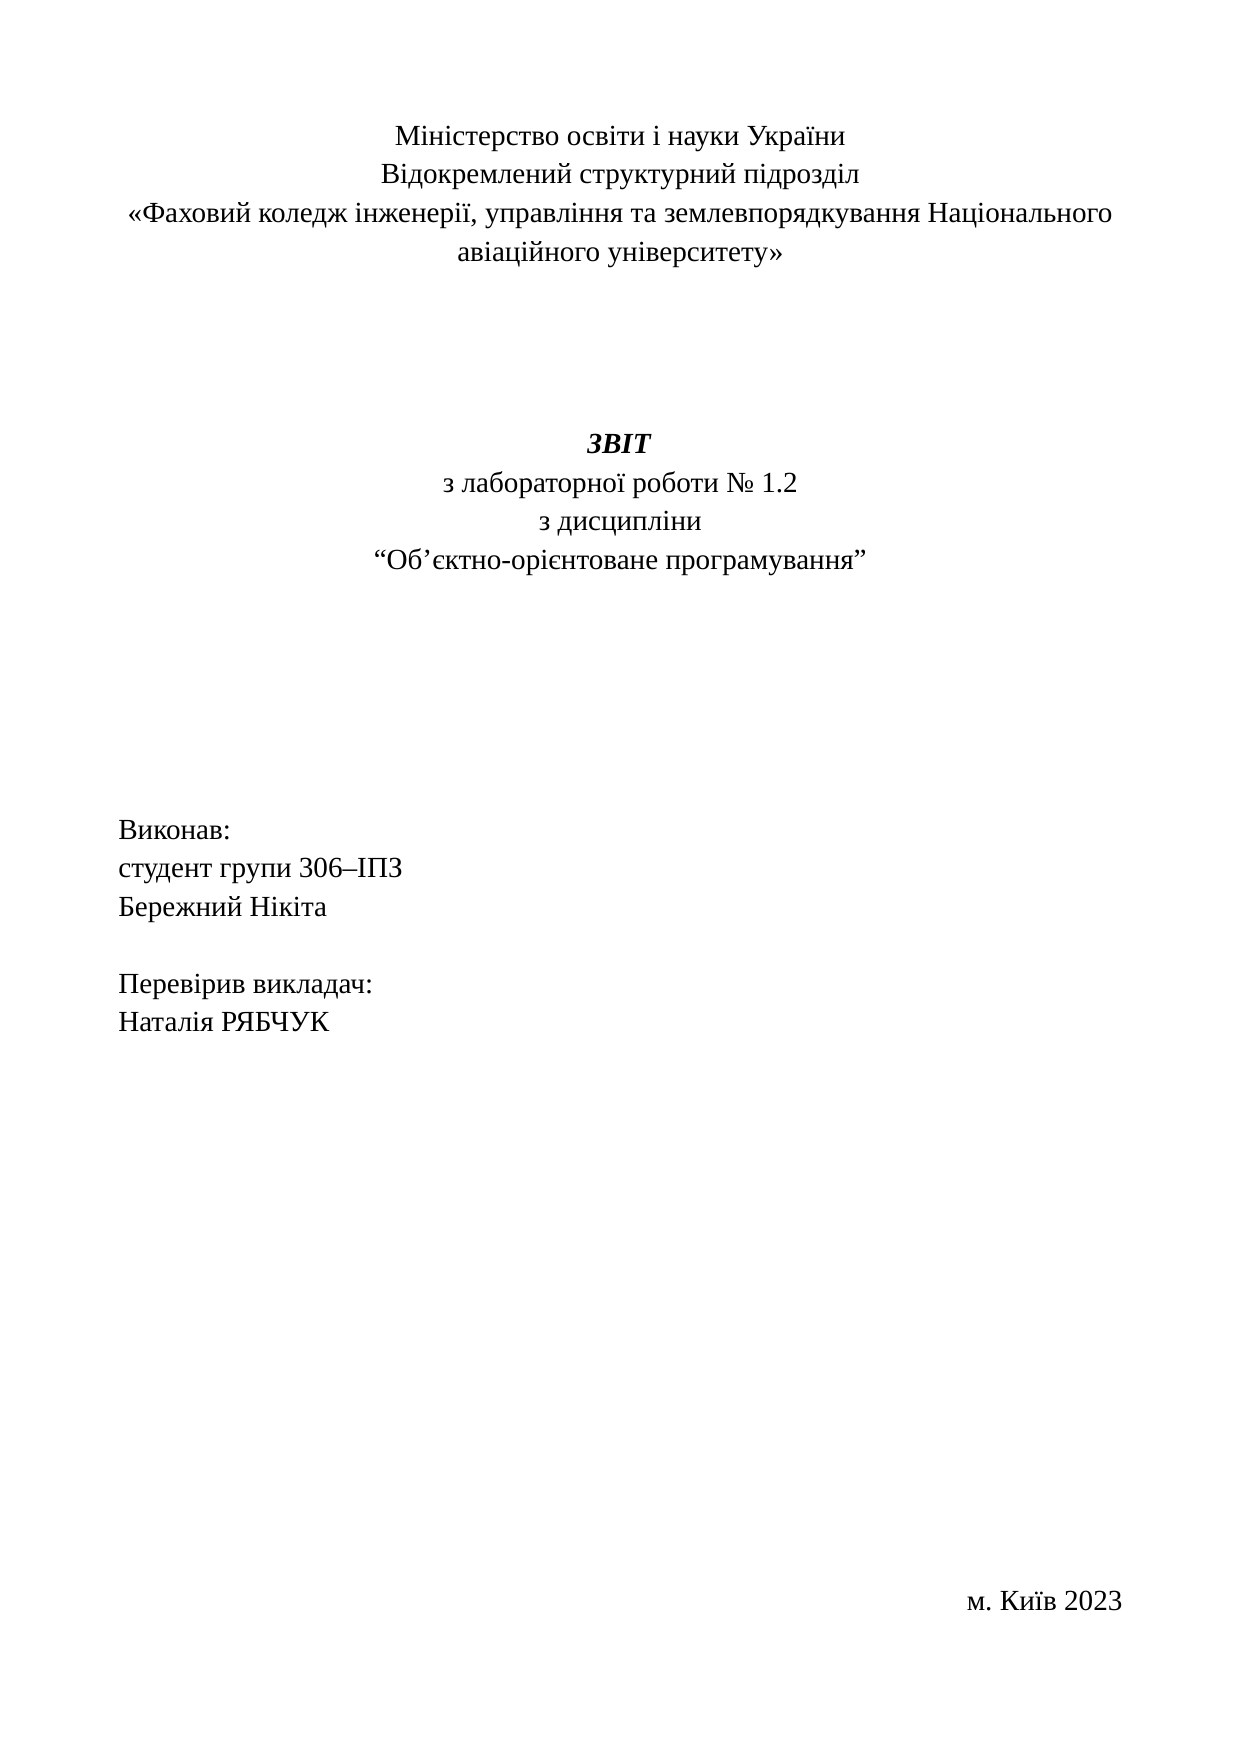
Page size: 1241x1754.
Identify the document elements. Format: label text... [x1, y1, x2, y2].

text “Об’єктно-орієнтоване програмування” [118, 542, 1122, 576]
text Перевірив викладач: [118, 966, 1122, 999]
text студент групи 306–ІПЗ [118, 850, 1122, 884]
text Міністерство освіти і науки України [118, 118, 1122, 152]
text Наталія РЯБЧУК [118, 1004, 1122, 1038]
text Бережний Нікіта [118, 889, 1122, 922]
text авіаційного університету» [118, 234, 1122, 267]
text з лабораторної роботи № 1.2 [118, 465, 1122, 498]
text Виконав: [118, 812, 1122, 845]
text «Фаховий коледж інженерії, управління та землевпорядкування Національного [118, 195, 1122, 229]
text Відокремлений структурний підрозділ [118, 157, 1122, 190]
text м. Київ 2023 [118, 1583, 1122, 1616]
text з дисципліни [118, 503, 1122, 537]
text ЗВІТ [118, 426, 1122, 460]
